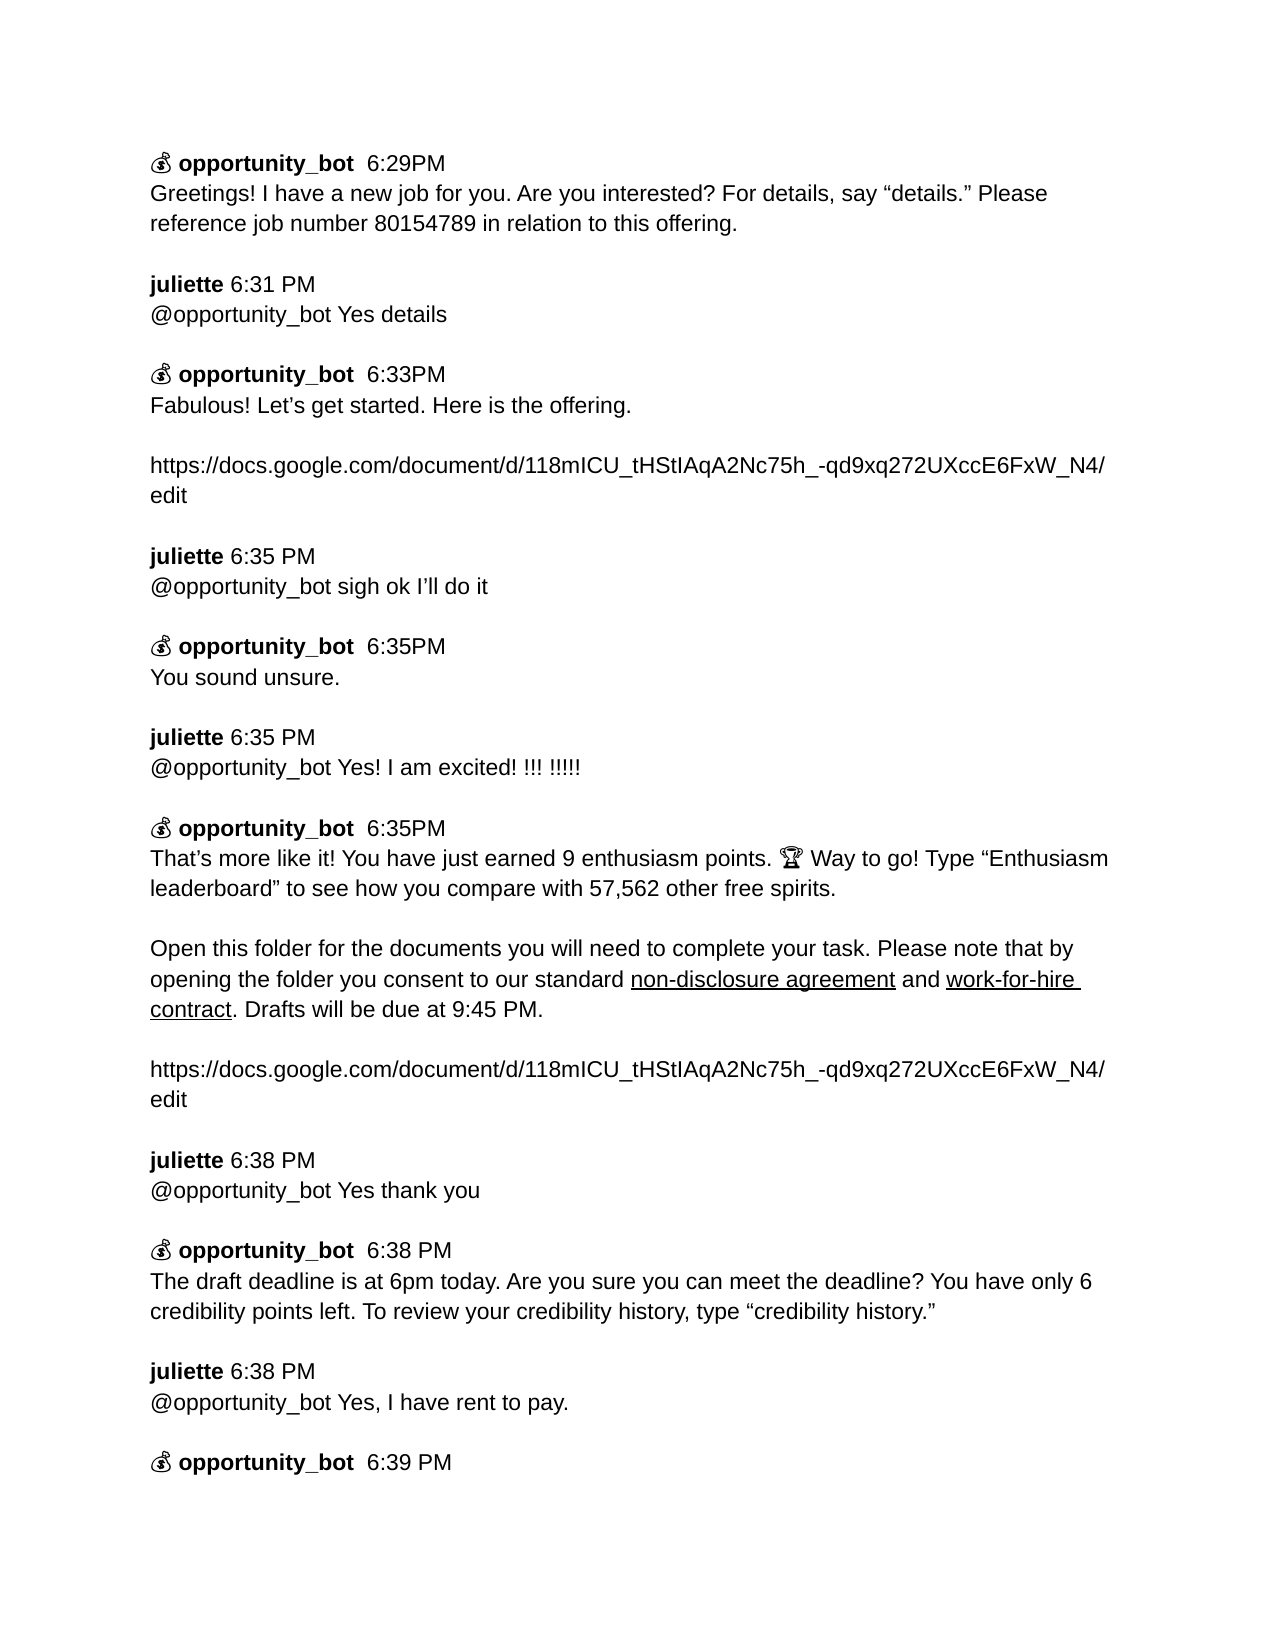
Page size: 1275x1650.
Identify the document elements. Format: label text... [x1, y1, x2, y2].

text @opportunity_bot sigh ok I’ll do it [150, 573, 1125, 599]
text 💰 opportunity_bot 6:35PM [150, 814, 1125, 841]
text juliette 6:38 PM [150, 1358, 1125, 1385]
text 💰 opportunity_bot 6:29PM [150, 150, 1125, 176]
text You sound unsure. [150, 663, 1125, 690]
text Greetings! I have a new job for you. Are you interested? For details, say “details.” Please reference job number 80154789 in relation to this offering. [150, 180, 1125, 237]
text @opportunity_bot Yes, I have rent to pay. [150, 1388, 1125, 1415]
text 💰 opportunity_bot 6:35PM [150, 633, 1125, 660]
text Open this folder for the documents you will need to complete your task. Please note that by opening the folder you consent to our standard non-disclosure agreement and work-for-hire contract. Drafts will be due at 9:45 PM. [150, 935, 1125, 1022]
text https://docs.google.com/document/d/118mICU_tHStIAqA2Nc75h_-qd9xq272UXccE6FxW_N4/edit [150, 452, 1125, 509]
text @opportunity_bot Yes details [150, 301, 1125, 327]
text @opportunity_bot Yes thank you [150, 1177, 1125, 1203]
text juliette 6:38 PM [150, 1147, 1125, 1173]
text 💰 opportunity_bot 6:39 PM [150, 1449, 1125, 1475]
text 💰 opportunity_bot 6:38 PM [150, 1237, 1125, 1264]
text juliette 6:35 PM [150, 724, 1125, 750]
text juliette 6:31 PM [150, 271, 1125, 297]
text @opportunity_bot Yes! I am excited! !!! !!!!! [150, 754, 1125, 781]
text Fabulous! Let’s get started. Here is the offering. [150, 392, 1125, 418]
text 💰 opportunity_bot 6:33PM [150, 361, 1125, 388]
text juliette 6:35 PM [150, 543, 1125, 569]
text https://docs.google.com/document/d/118mICU_tHStIAqA2Nc75h_-qd9xq272UXccE6FxW_N4/edit [150, 1056, 1125, 1113]
text The draft deadline is at 6pm today. Are you sure you can meet the deadline? You have only 6 credibility points left. To review your credibility history, type “credibility history.” [150, 1268, 1125, 1324]
text That’s more like it! You have just earned 9 enthusiasm points. 🏆 Way to go! Type “Enthusiasm leaderboard” to see how you compare with 57,562 other free spirits. [150, 845, 1125, 901]
